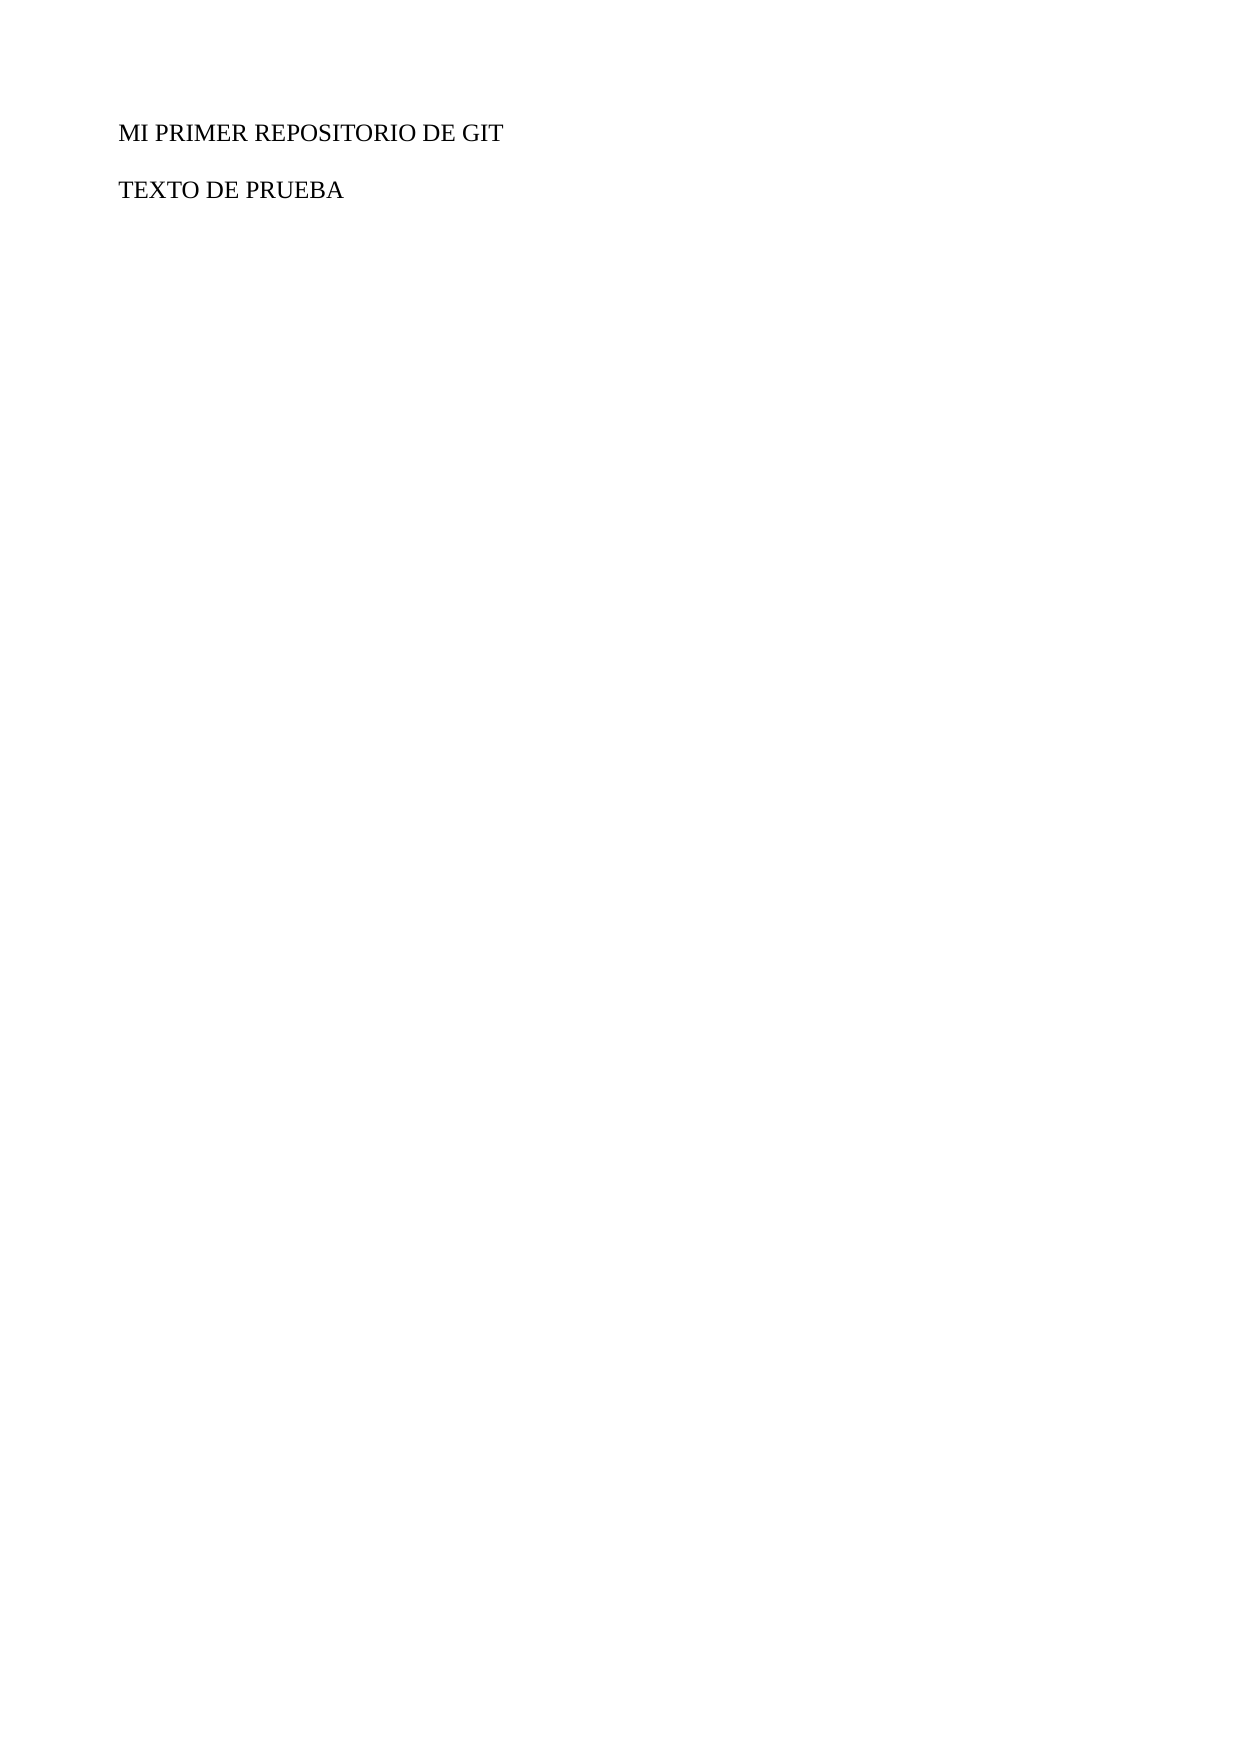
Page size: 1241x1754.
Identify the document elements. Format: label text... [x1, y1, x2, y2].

text TEXTO DE PRUEBA [118, 176, 1122, 204]
text MI PRIMER REPOSITORIO DE GIT [118, 118, 1122, 147]
